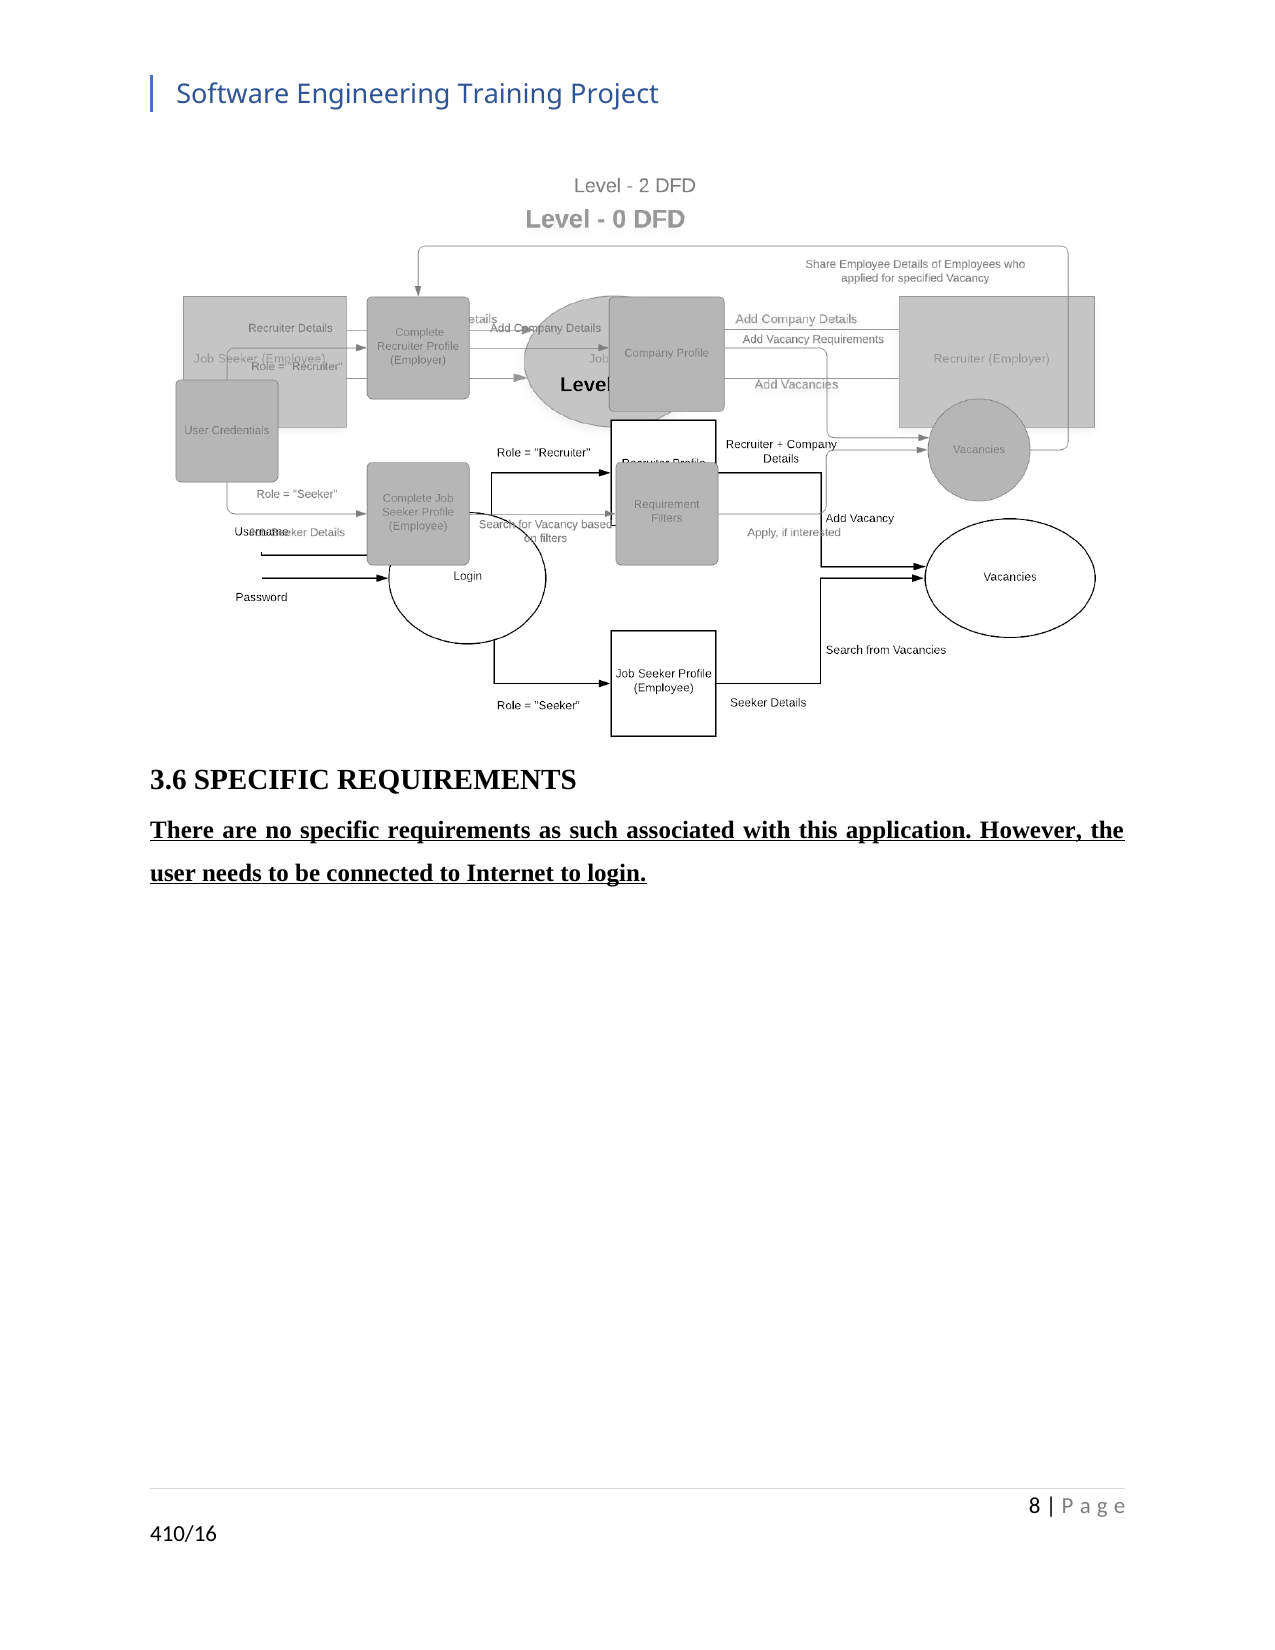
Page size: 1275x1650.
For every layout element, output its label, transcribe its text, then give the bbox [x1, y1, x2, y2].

text user needs to be connected to Internet to login. [150, 841, 1125, 887]
text 3.6 SPECIFIC REQUIREMENTS [150, 590, 1125, 795]
picture [150, 590, 1121, 762]
text There are no specific requirements as such associated with this application. However, the [150, 815, 1125, 840]
